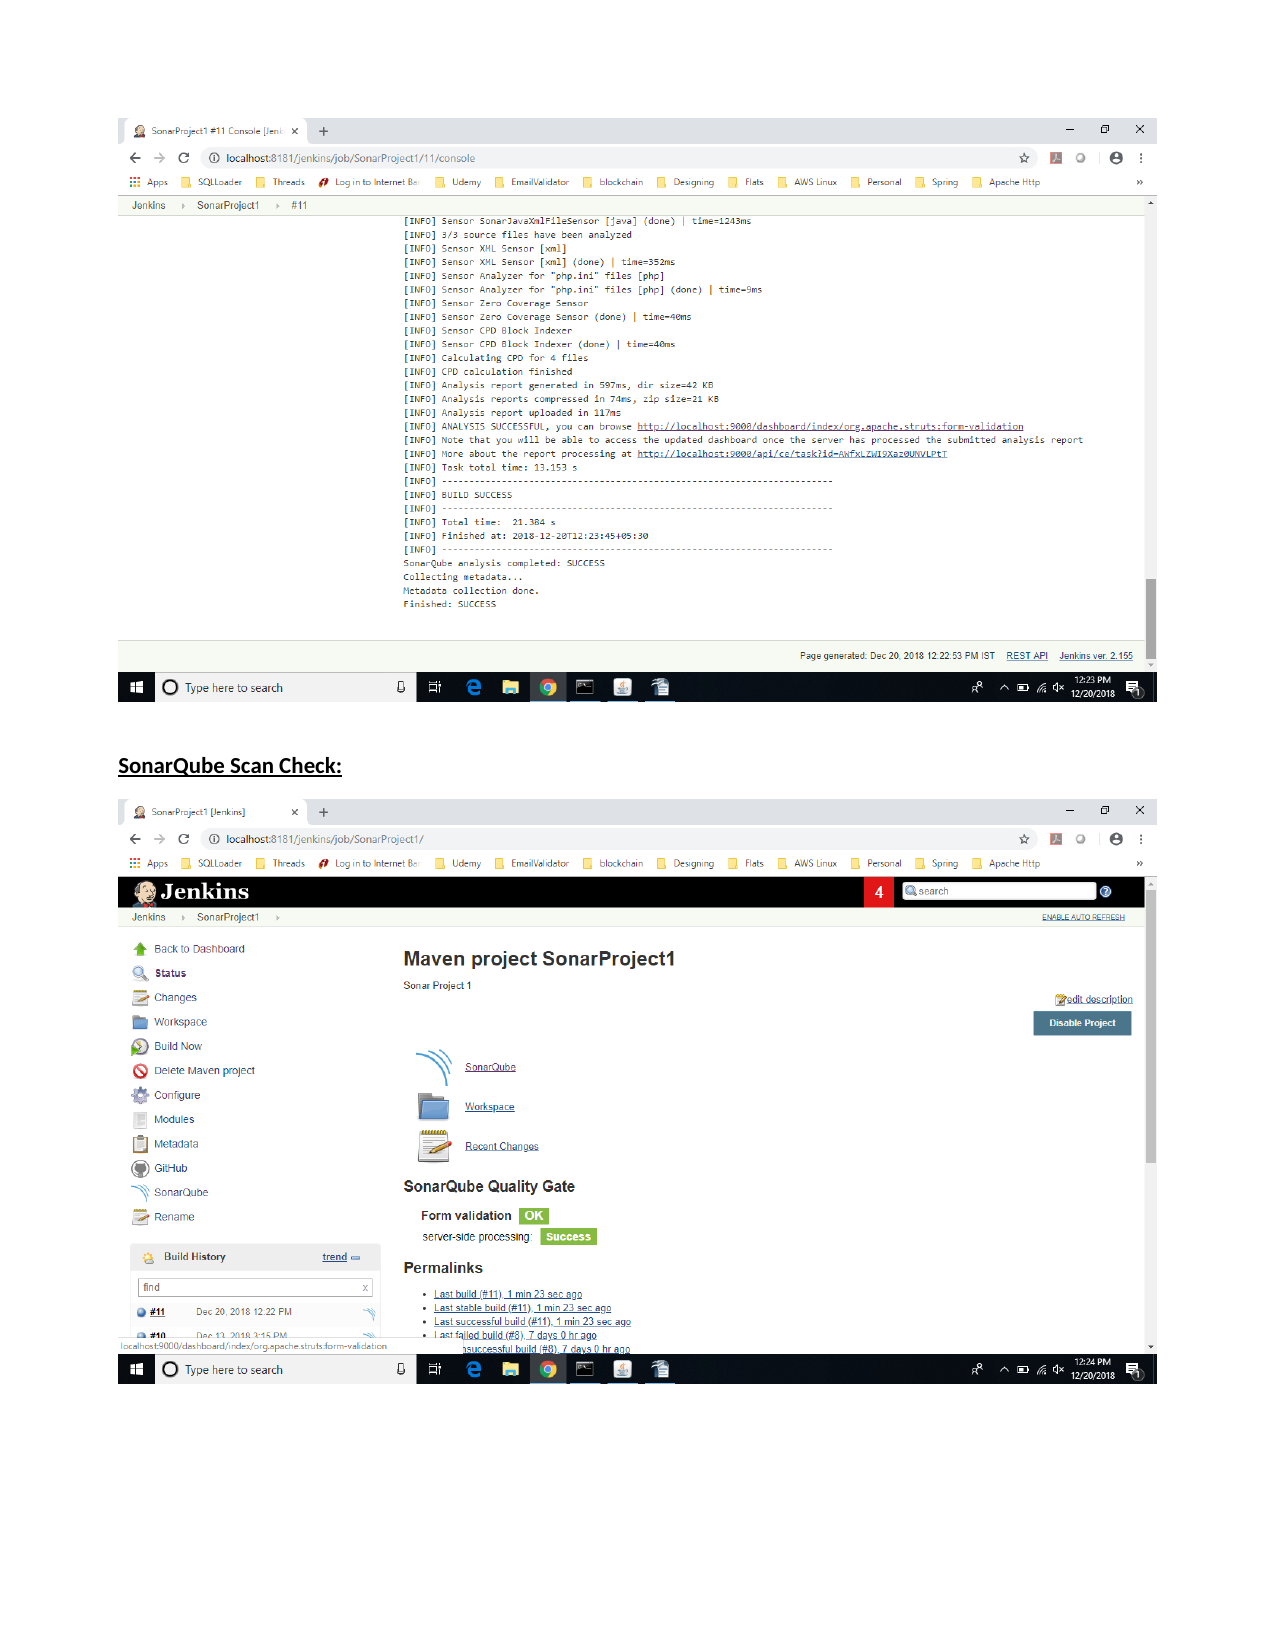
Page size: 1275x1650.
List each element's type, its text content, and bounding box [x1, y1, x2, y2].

text SonarQube Scan Check: [118, 751, 1157, 779]
picture [118, 799, 1157, 1384]
picture [118, 118, 1157, 702]
